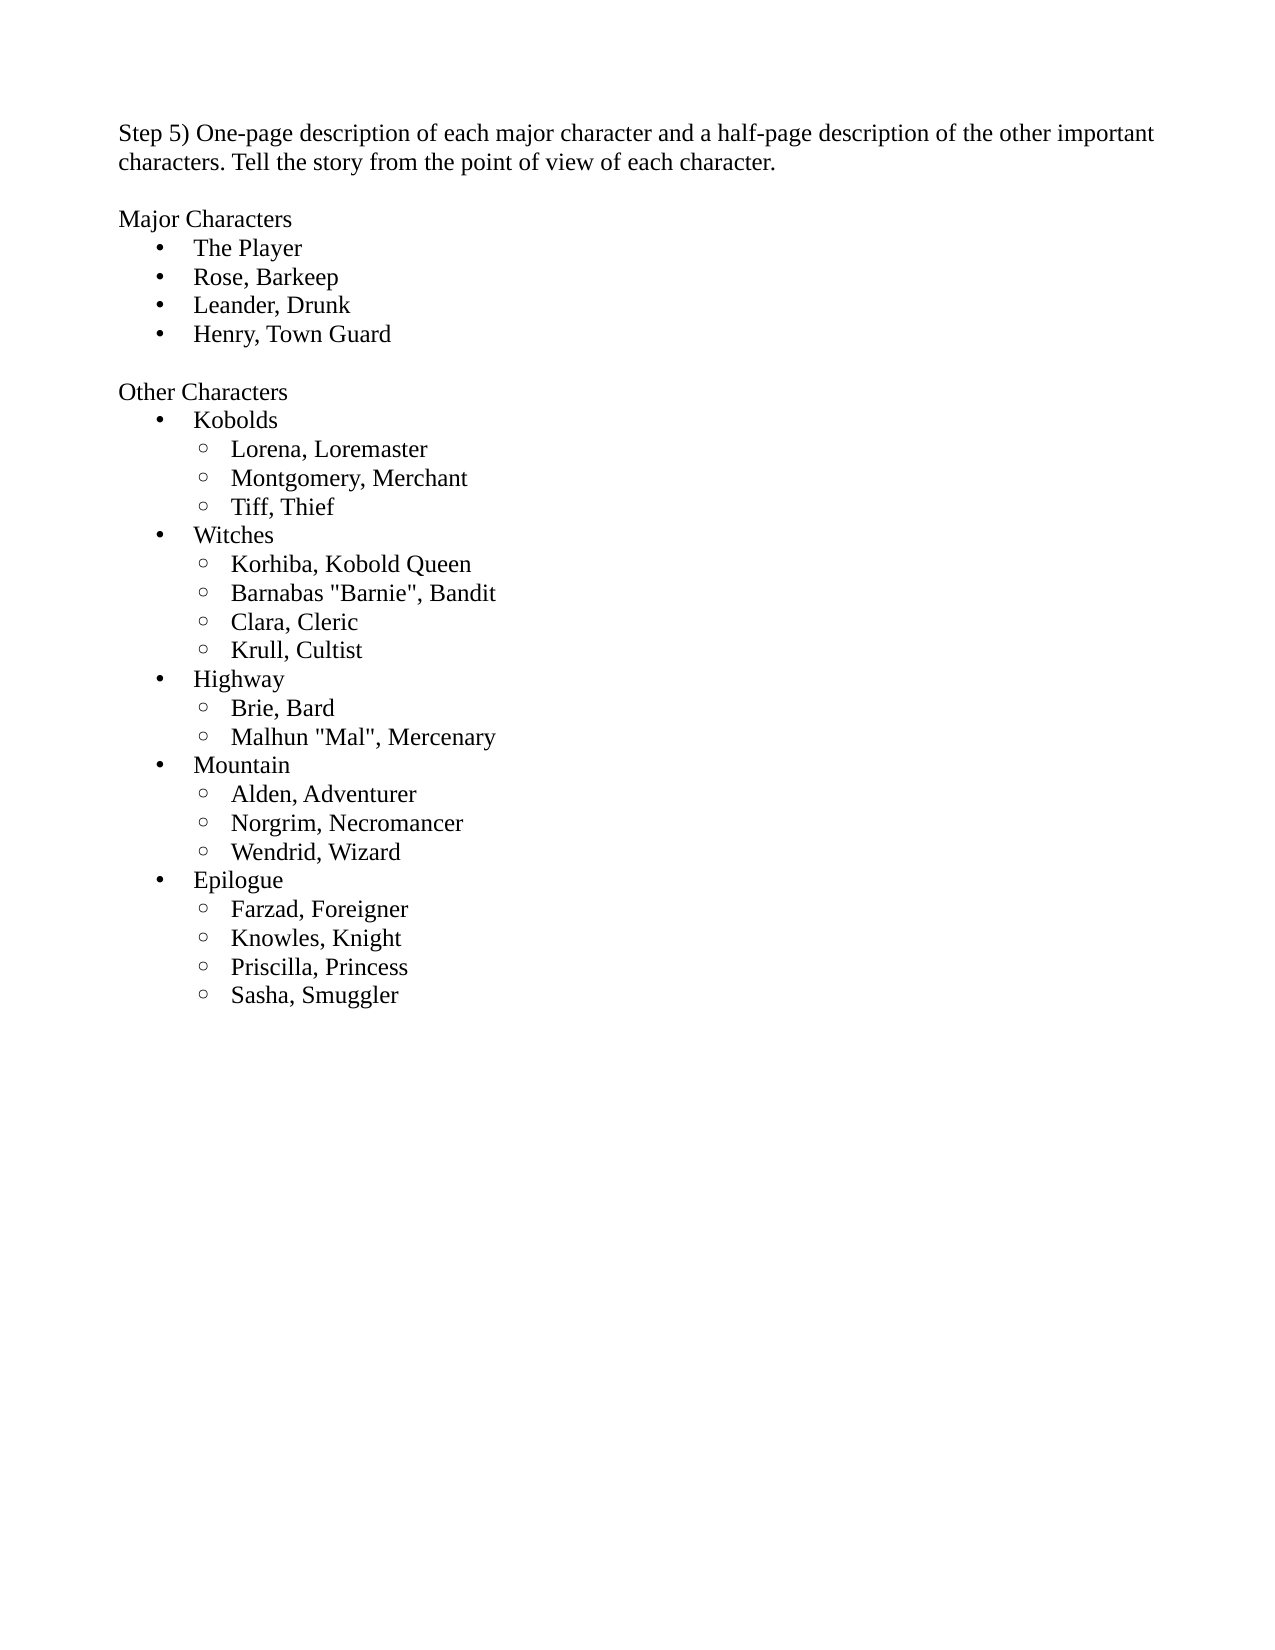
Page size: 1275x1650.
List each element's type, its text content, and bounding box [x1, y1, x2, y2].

list Montgomery, Merchant [193, 463, 1157, 492]
list Epilogue [156, 866, 1157, 894]
text Other Characters [118, 377, 1157, 406]
list Alden, Adventurer [193, 779, 1157, 808]
list Clara, Cleric [193, 607, 1157, 636]
list Korhiba, Kobold Queen [193, 549, 1157, 578]
list Witches [156, 521, 1157, 549]
list Tiff, Thief [193, 492, 1157, 521]
list Priscilla, Princess [193, 952, 1157, 981]
text Major Characters [118, 204, 1157, 233]
text Step 5) One-page description of each major character and a half-page description of the other important characters. Tell the story from the point of view of each character. [118, 118, 1157, 176]
list Rose, Barkeep [156, 262, 1157, 291]
list Sasha, Smuggler [193, 981, 1157, 1009]
list Henry, Town Guard [156, 319, 1157, 348]
list Farzad, Foreigner [193, 894, 1157, 923]
list The Player [156, 233, 1157, 262]
list Mountain [156, 751, 1157, 779]
list Leander, Drunk [156, 291, 1157, 319]
list Barnabas "Barnie", Bandit [193, 578, 1157, 607]
list Brie, Bard [193, 693, 1157, 722]
list Wendrid, Wizard [193, 837, 1157, 866]
list Norgrim, Necromancer [193, 808, 1157, 837]
list Highway [156, 664, 1157, 693]
list Malhun "Mal", Mercenary [193, 722, 1157, 751]
list Lorena, Loremaster [193, 434, 1157, 463]
list Kobolds [156, 406, 1157, 434]
list Knowles, Knight [193, 923, 1157, 952]
list Krull, Cultist [193, 636, 1157, 664]
